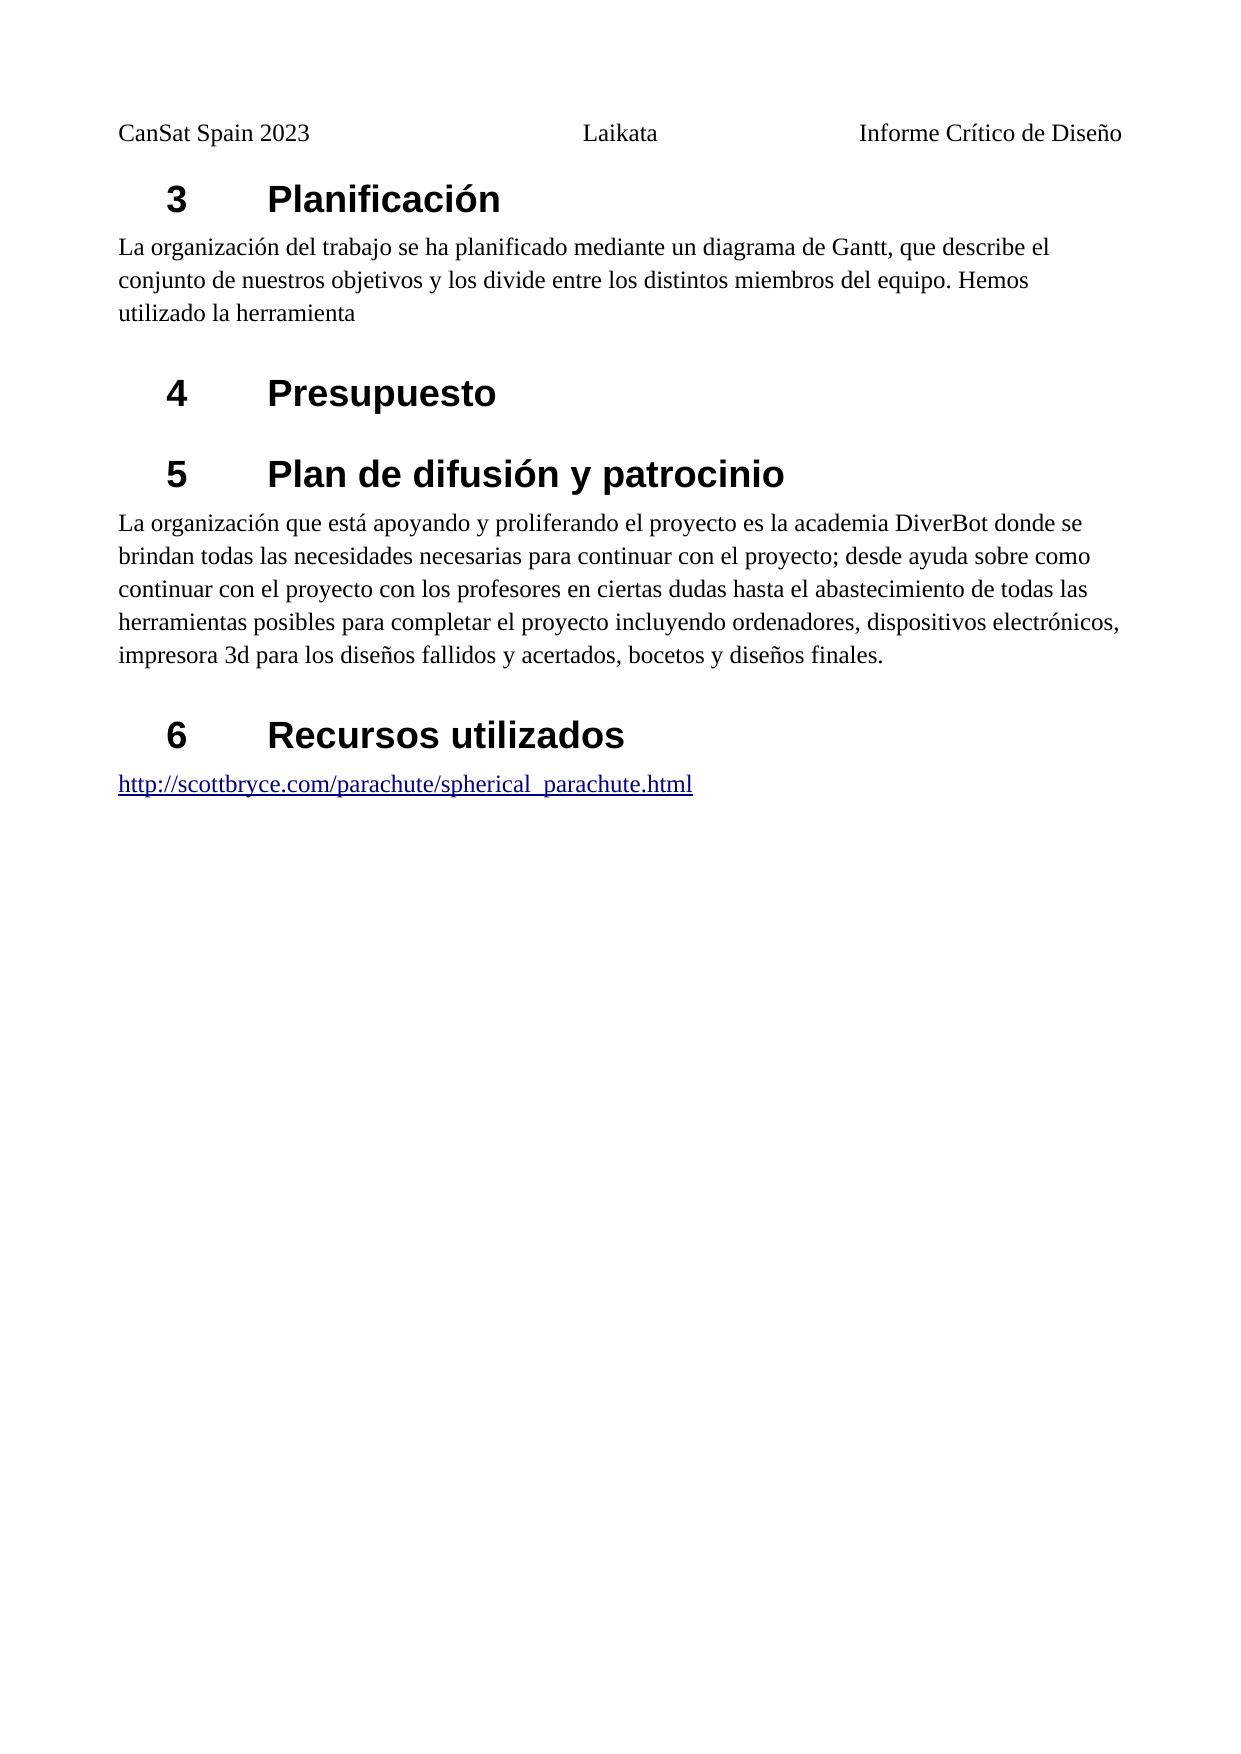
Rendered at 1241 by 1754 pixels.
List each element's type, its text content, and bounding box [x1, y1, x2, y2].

subtitle Presupuesto [156, 371, 1122, 415]
text http://scottbryce.com/parachute/spherical_parachute.html [118, 769, 1122, 798]
text La organización que está apoyando y proliferando el proyecto es la academia DiverBot donde se brindan todas las necesidades necesarias para continuar con el proyecto; desde ayuda sobre como continuar con el proyecto con los profesores en ciertas dudas hasta el abastecimiento de todas las herramientas posibles para completar el proyecto incluyendo ordenadores, dispositivos electrónicos, impresora 3d para los diseños fallidos y acertados, bocetos y diseños finales. [118, 508, 1122, 669]
text La organización del trabajo se ha planificado mediante un diagrama de Gantt, que describe el conjunto de nuestros objetivos y los divide entre los distintos miembros del equipo. Hemos utilizado la herramienta [118, 232, 1122, 327]
subtitle Recursos utilizados [156, 713, 1122, 757]
subtitle Plan de difusión y patrocinio [156, 452, 1122, 496]
subtitle Planificación [156, 176, 1122, 220]
